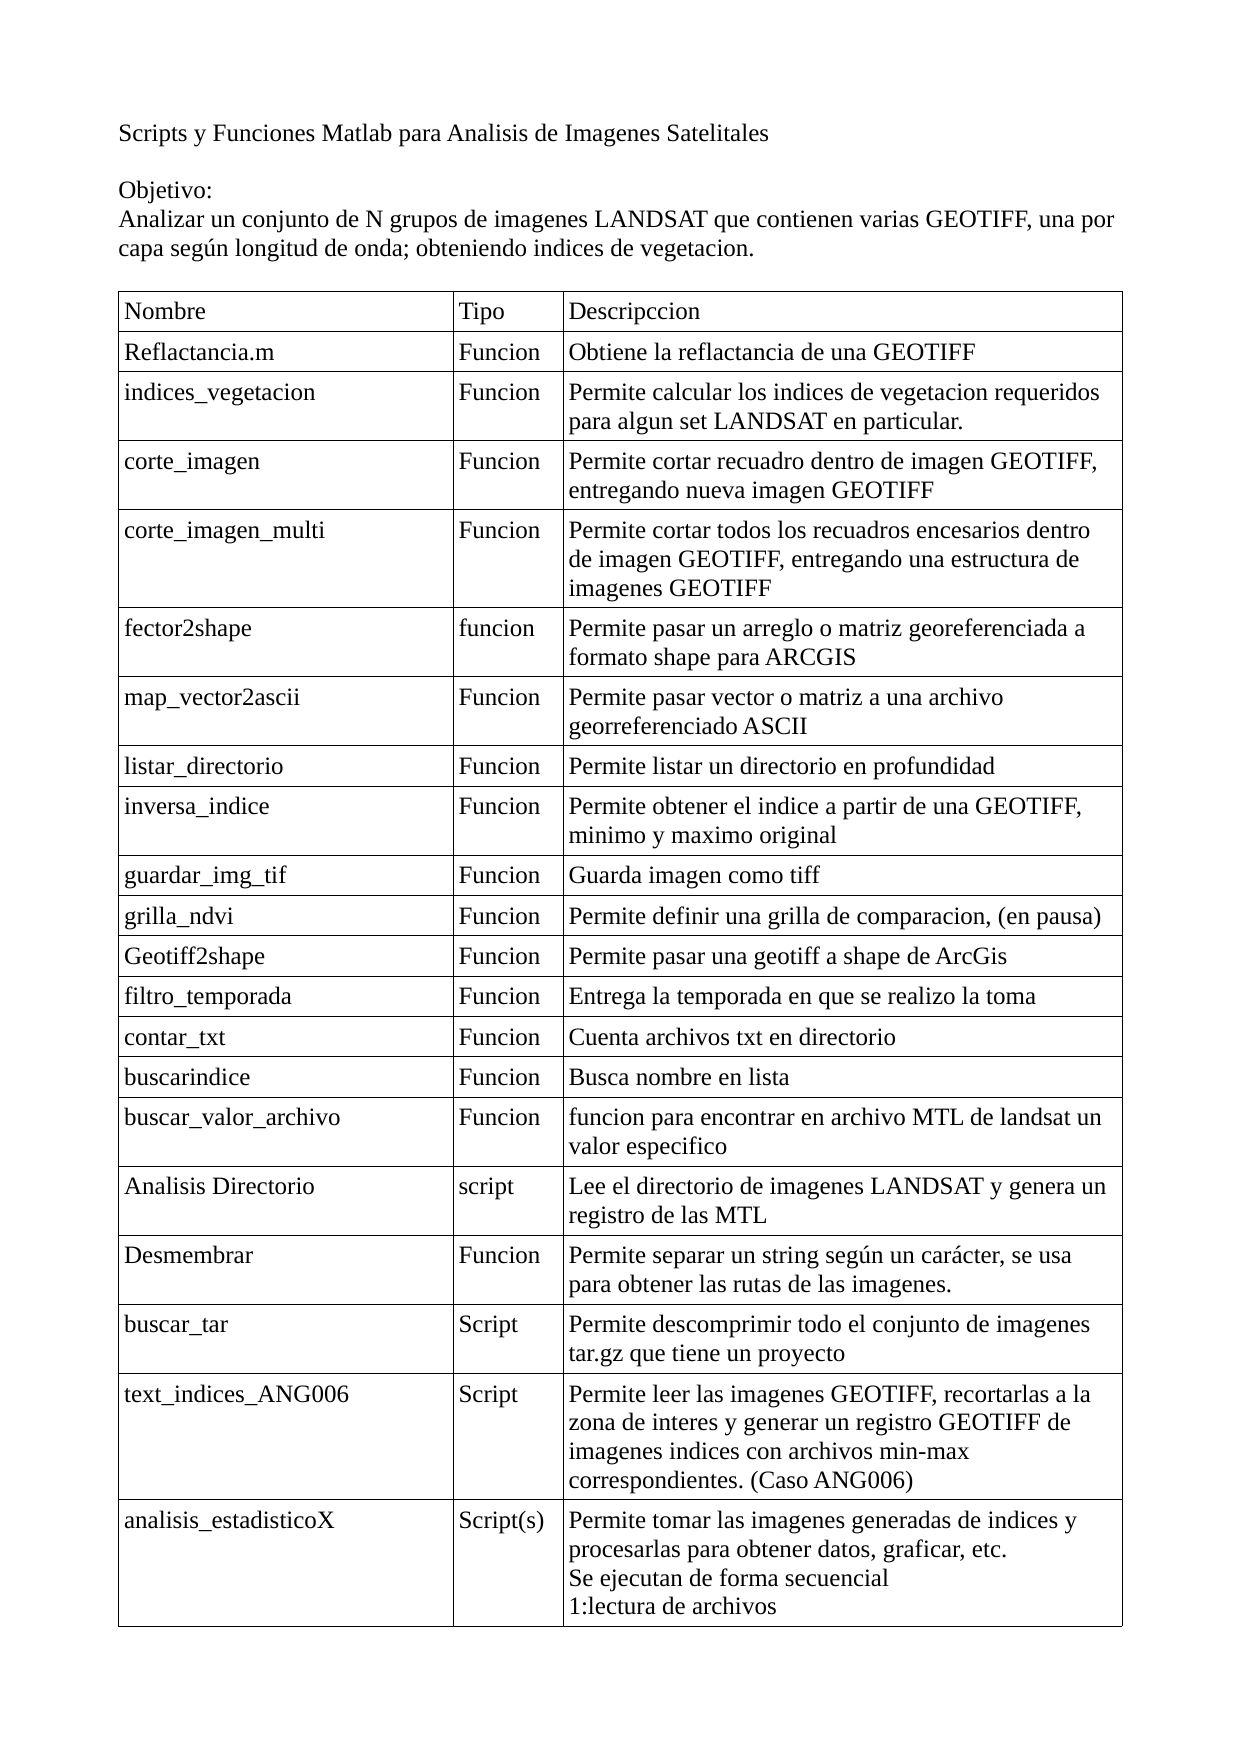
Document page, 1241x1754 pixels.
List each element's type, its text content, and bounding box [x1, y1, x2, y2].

table_cell buscarindice [119, 1057, 453, 1097]
table_cell Funcion [454, 677, 563, 745]
table_cell Permite obtener el indice a partir de una GEOTIFF, minimo y maximo original [564, 787, 1122, 855]
table_cell listar_directorio [119, 746, 453, 786]
table_cell Script(s) [454, 1500, 563, 1626]
table_cell Funcion [454, 1017, 563, 1056]
table_cell fector2shape [119, 608, 453, 676]
table_cell Script [454, 1305, 563, 1373]
table_cell buscar_valor_archivo [119, 1098, 453, 1166]
table_header Descripccion [564, 292, 1122, 331]
table_header Tipo [454, 292, 563, 331]
table_cell funcion [454, 608, 563, 676]
table_cell contar_txt [119, 1017, 453, 1056]
table_cell Lee el directorio de imagenes LANDSAT y genera un registro de las MTL [564, 1167, 1122, 1235]
table_cell Funcion [454, 1236, 563, 1304]
table_cell Permite pasar vector o matriz a una archivo georreferenciado ASCII [564, 677, 1122, 745]
table_cell Reflactancia.m [119, 332, 453, 371]
table_cell Funcion [454, 936, 563, 976]
table_cell Funcion [454, 787, 563, 855]
text Objetivo: [118, 176, 1122, 204]
table_cell corte_imagen_multi [119, 510, 453, 607]
table_cell script [454, 1167, 563, 1235]
table_cell Script [454, 1374, 563, 1499]
table_cell indices_vegetacion [119, 372, 453, 440]
table_cell Busca nombre en lista [564, 1057, 1122, 1097]
table_cell grilla_ndvi [119, 896, 453, 935]
table_cell text_indices_ANG006 [119, 1374, 453, 1499]
table_cell Cuenta archivos txt en directorio [564, 1017, 1122, 1056]
table_cell Permite leer las imagenes GEOTIFF, recortarlas a la zona de interes y generar un registro GEOTIFF de imagenes indices con archivos min-max correspondientes. (Caso ANG006) [564, 1374, 1122, 1499]
table_cell Permite listar un directorio en profundidad [564, 746, 1122, 786]
table_cell Permite pasar un arreglo o matriz georeferenciada a formato shape para ARCGIS [564, 608, 1122, 676]
table_cell Entrega la temporada en que se realizo la toma [564, 977, 1122, 1016]
table_cell Funcion [454, 372, 563, 440]
table_cell inversa_indice [119, 787, 453, 855]
table_cell Permite cortar recuadro dentro de imagen GEOTIFF, entregando nueva imagen GEOTIFF [564, 441, 1122, 509]
table_cell corte_imagen [119, 441, 453, 509]
table_cell map_vector2ascii [119, 677, 453, 745]
table_cell Funcion [454, 1057, 563, 1097]
table_cell Permite definir una grilla de comparacion, (en pausa) [564, 896, 1122, 935]
table_cell Permite pasar una geotiff a shape de ArcGis [564, 936, 1122, 976]
table_cell Permite cortar todos los recuadros encesarios dentro de imagen GEOTIFF, entregando una estructura de imagenes GEOTIFF [564, 510, 1122, 607]
table_cell Funcion [454, 332, 563, 371]
table_cell Permite descomprimir todo el conjunto de imagenes tar.gz que tiene un proyecto [564, 1305, 1122, 1373]
table_cell Permite tomar las imagenes generadas de indices y procesarlas para obtener datos, graficar, etc. Se ejecutan de forma secuencial 1:lectura de archivos [564, 1500, 1122, 1626]
table_cell analisis_estadisticoX [119, 1500, 453, 1626]
table_cell Desmembrar [119, 1236, 453, 1304]
table_cell buscar_tar [119, 1305, 453, 1373]
table_cell Permite separar un string según un carácter, se usa para obtener las rutas de las imagenes. [564, 1236, 1122, 1304]
table_header Nombre [119, 292, 453, 331]
table_cell Permite calcular los indices de vegetacion requeridos para algun set LANDSAT en particular. [564, 372, 1122, 440]
text Scripts y Funciones Matlab para Analisis de Imagenes Satelitales [118, 118, 1122, 147]
text Analizar un conjunto de N grupos de imagenes LANDSAT que contienen varias GEOTIFF, una por capa según longitud de onda; obteniendo indices de vegetacion. [118, 204, 1122, 262]
table_cell Geotiff2shape [119, 936, 453, 976]
table_cell filtro_temporada [119, 977, 453, 1016]
table_cell Funcion [454, 896, 563, 935]
table_cell Funcion [454, 510, 563, 607]
table_cell Guarda imagen como tiff [564, 856, 1122, 895]
table_cell Funcion [454, 441, 563, 509]
table_cell Funcion [454, 1098, 563, 1166]
table_cell Analisis Directorio [119, 1167, 453, 1235]
table_cell Funcion [454, 746, 563, 786]
table_cell guardar_img_tif [119, 856, 453, 895]
table_cell Funcion [454, 856, 563, 895]
table_cell Obtiene la reflactancia de una GEOTIFF [564, 332, 1122, 371]
table_cell funcion para encontrar en archivo MTL de landsat un valor especifico [564, 1098, 1122, 1166]
table_cell Funcion [454, 977, 563, 1016]
